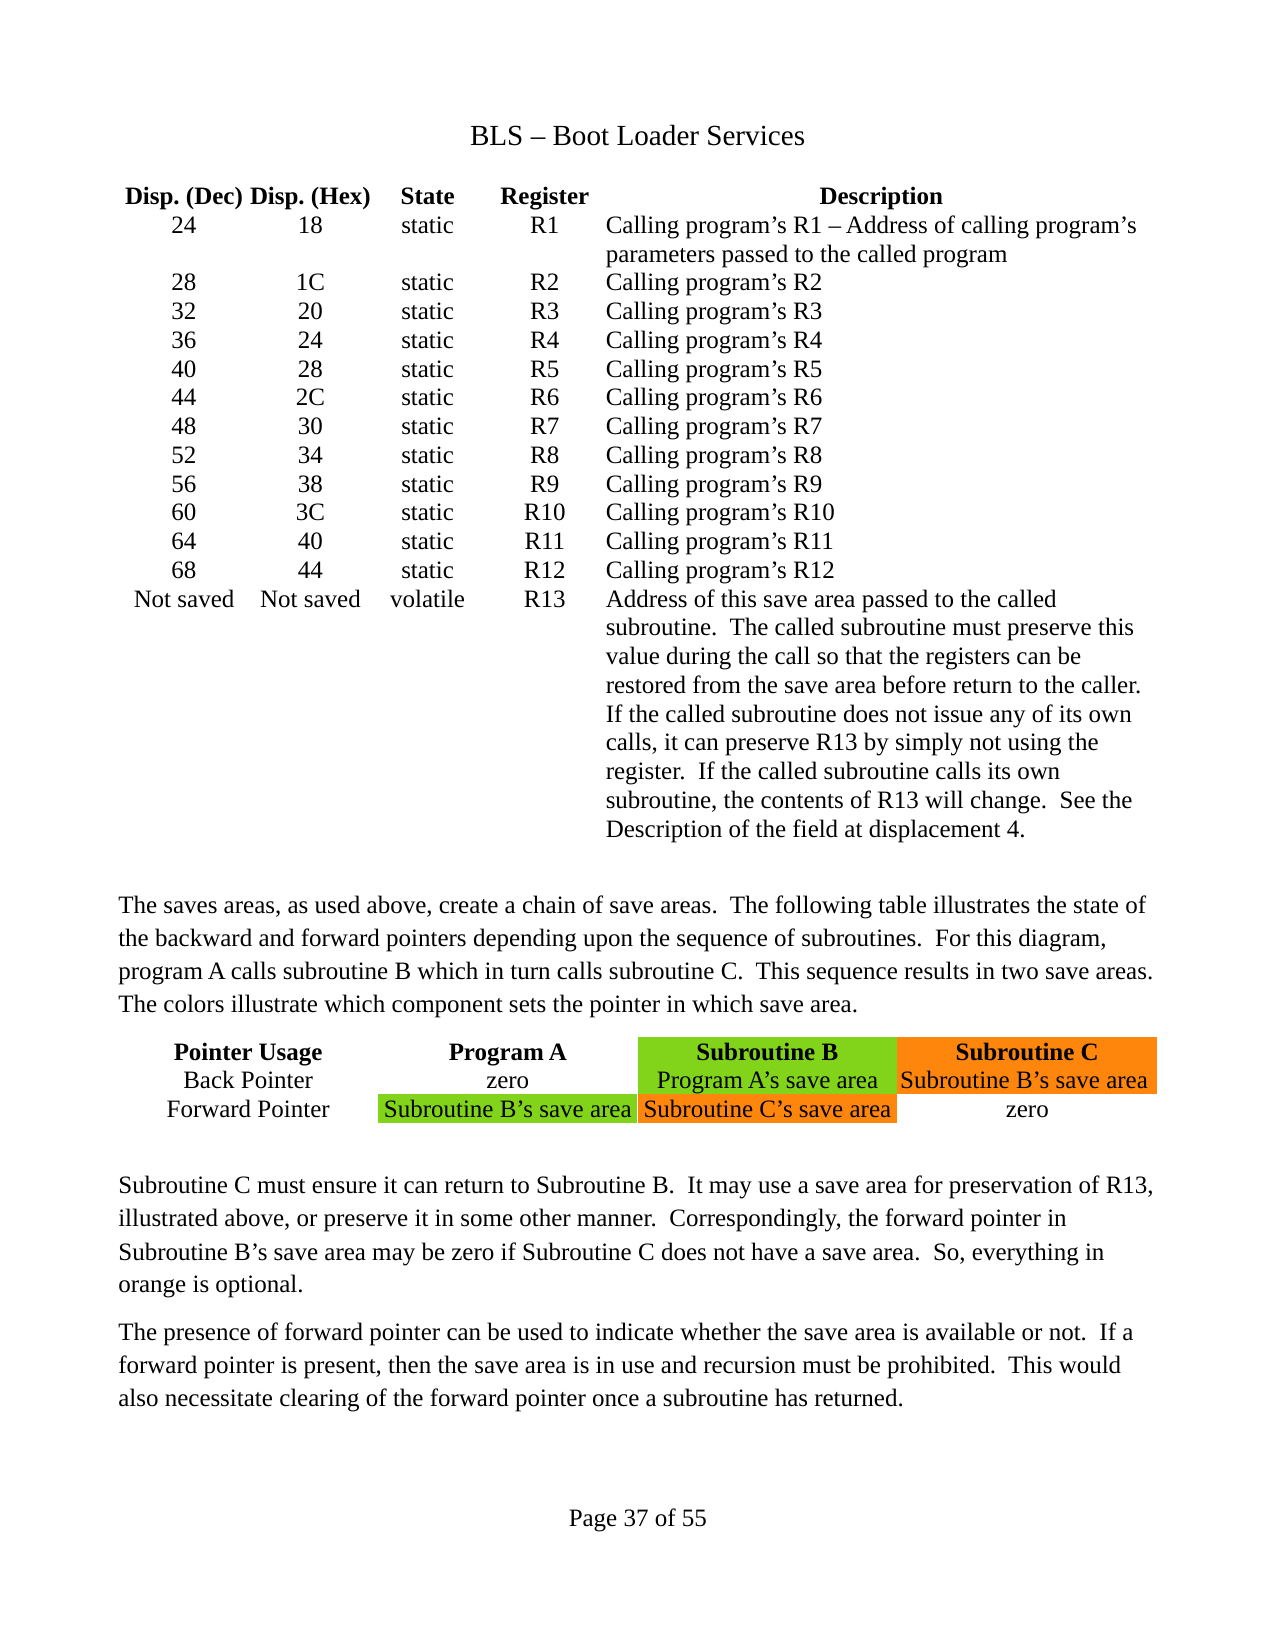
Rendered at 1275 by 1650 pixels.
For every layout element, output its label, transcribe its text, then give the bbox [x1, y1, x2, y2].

table_cell 24 [118, 210, 249, 267]
table_cell Calling program’s R2 [606, 268, 1157, 296]
table_header Pointer Usage [118, 1037, 378, 1065]
table_cell 2C [249, 383, 371, 411]
table_cell static [371, 354, 484, 382]
table_cell static [371, 469, 484, 497]
table_cell 68 [118, 555, 249, 584]
table_cell Calling program’s R1 – Address of calling program’s parameters passed to the called program [606, 210, 1157, 267]
table_header Program A [378, 1037, 637, 1065]
table_cell 36 [118, 325, 249, 354]
table_cell zero [897, 1094, 1157, 1123]
table_cell 28 [249, 354, 371, 382]
table_header State [371, 181, 484, 210]
text The saves areas, as used above, create a chain of save areas. The following table illustrates the state of the backward and forward pointers depending upon the sequence of subroutines. For this diagram, program A calls subroutine B which in turn calls subroutine C. This sequence results in two save areas. The colors illustrate which component sets the pointer in which save area. [118, 890, 1157, 1018]
table_cell 44 [118, 383, 249, 411]
table_cell 56 [118, 469, 249, 497]
table_cell static [371, 296, 484, 325]
table_cell Program A’s save area [638, 1065, 897, 1094]
table_cell 34 [249, 440, 371, 469]
text Subroutine C must ensure it can return to Subroutine B. It may use a save area for preservation of R13, illustrated above, or preserve it in some other manner. Correspondingly, the forward pointer in Subroutine B’s save area may be zero if Subroutine C does not have a save area. So, everything in orange is optional. [118, 1171, 1157, 1298]
table_cell static [371, 526, 484, 555]
table_cell R1 [484, 210, 606, 267]
table_cell Calling program’s R8 [606, 440, 1157, 469]
table_cell Calling program’s R6 [606, 383, 1157, 411]
table_cell R2 [484, 268, 606, 296]
table_header Disp. (Dec) [118, 181, 249, 210]
table_cell R10 [484, 498, 606, 526]
table_cell R8 [484, 440, 606, 469]
table_cell R12 [484, 555, 606, 584]
table_cell 1C [249, 268, 371, 296]
table_cell zero [378, 1065, 637, 1094]
table_cell R13 [484, 584, 606, 842]
table_header Register [484, 181, 606, 210]
table_cell Not saved [118, 584, 249, 842]
table_cell 44 [249, 555, 371, 584]
table_cell 24 [249, 325, 371, 354]
table_cell Calling program’s R3 [606, 296, 1157, 325]
table_cell volatile [371, 584, 484, 842]
table_cell Calling program’s R7 [606, 411, 1157, 440]
table_cell Calling program’s R9 [606, 469, 1157, 497]
table_cell 60 [118, 498, 249, 526]
text The presence of forward pointer can be used to indicate whether the save area is available or not. If a forward pointer is present, then the save area is in use and recursion must be prohibited. This would also necessitate clearing of the forward pointer once a subroutine has returned. [118, 1317, 1157, 1412]
table_cell Forward Pointer [118, 1094, 378, 1123]
table_cell Calling program’s R10 [606, 498, 1157, 526]
table_cell R11 [484, 526, 606, 555]
table_cell 30 [249, 411, 371, 440]
table_cell 48 [118, 411, 249, 440]
table_cell R3 [484, 296, 606, 325]
table_cell 28 [118, 268, 249, 296]
table_cell 40 [118, 354, 249, 382]
table_cell static [371, 210, 484, 267]
table_cell static [371, 325, 484, 354]
table_cell static [371, 555, 484, 584]
table_cell R7 [484, 411, 606, 440]
table_cell Calling program’s R4 [606, 325, 1157, 354]
table_cell static [371, 383, 484, 411]
table_cell Calling program’s R5 [606, 354, 1157, 382]
table_cell Subroutine B’s save area [897, 1065, 1157, 1094]
table_cell R4 [484, 325, 606, 354]
table_cell Not saved [249, 584, 371, 842]
table_cell R6 [484, 383, 606, 411]
table_cell 40 [249, 526, 371, 555]
table_cell R9 [484, 469, 606, 497]
table_header Disp. (Hex) [249, 181, 371, 210]
table_cell 38 [249, 469, 371, 497]
table_cell 64 [118, 526, 249, 555]
table_cell static [371, 440, 484, 469]
table_cell Calling program’s R11 [606, 526, 1157, 555]
table_cell 20 [249, 296, 371, 325]
table_cell Subroutine C’s save area [638, 1094, 897, 1123]
table_cell static [371, 268, 484, 296]
table_cell static [371, 411, 484, 440]
table_header Subroutine C [897, 1037, 1157, 1065]
table_cell 52 [118, 440, 249, 469]
table_cell 32 [118, 296, 249, 325]
table_cell Address of this save area passed to the called subroutine. The called subroutine must preserve this value during the call so that the registers can be restored from the save area before return to the caller. If the called subroutine does not issue any of its own calls, it can preserve R13 by simply not using the register. If the called subroutine calls its own subroutine, the contents of R13 will change. See the Description of the field at displacement 4. [606, 584, 1157, 842]
table_cell 18 [249, 210, 371, 267]
table_cell static [371, 498, 484, 526]
table_cell Calling program’s R12 [606, 555, 1157, 584]
table_header Subroutine B [638, 1037, 897, 1065]
table_header Description [606, 181, 1157, 210]
table_cell Back Pointer [118, 1065, 378, 1094]
table_cell 3C [249, 498, 371, 526]
table_cell R5 [484, 354, 606, 382]
table_cell Subroutine B’s save area [378, 1094, 637, 1123]
